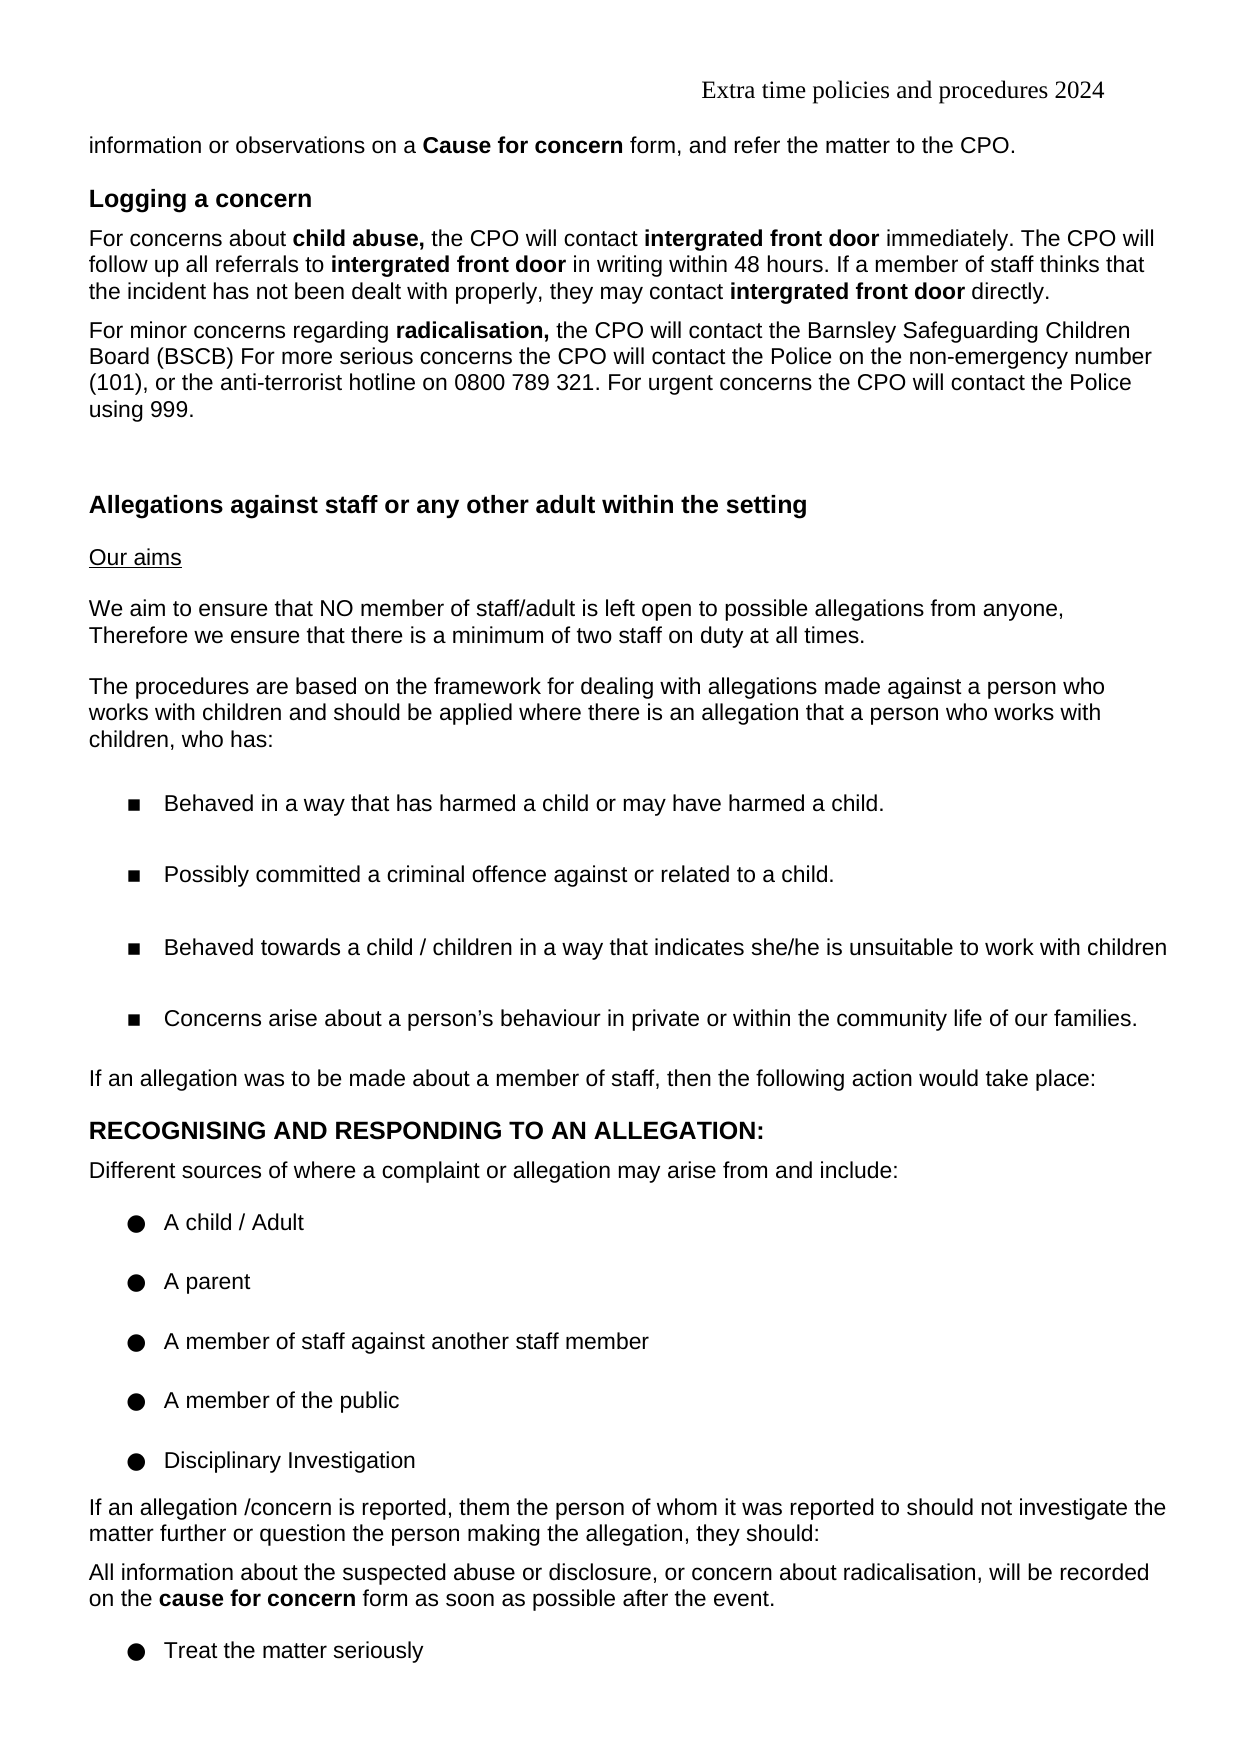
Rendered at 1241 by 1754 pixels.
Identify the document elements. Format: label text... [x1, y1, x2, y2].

list Possibly committed a criminal offence against or related to a child. [126, 849, 1169, 896]
list Disciplinary Investigation [126, 1434, 1169, 1481]
text Our aims [89, 544, 1169, 570]
list Behaved towards a child / children in a way that indicates she/he is unsuitable to work with children [126, 921, 1169, 968]
list Behaved in a way that has harmed a child or may have harmed a child. [126, 777, 1169, 824]
text RECOGNISING AND RESPONDING TO AN ALLEGATION: [89, 1116, 1169, 1145]
text If an allegation /concern is reported, them the person of whom it was reported to should not investigate the matter further or question the person making the allegation, they should: [89, 1494, 1169, 1546]
text Logging a concern [89, 184, 1169, 213]
text If an allegation was to be made about a member of staff, then the following action would take place: [89, 1065, 1169, 1091]
list Treat the matter seriously [126, 1624, 1169, 1671]
text Different sources of where a complaint or allegation may arise from and include: [89, 1157, 1169, 1184]
list A member of the public [126, 1375, 1169, 1422]
text For concerns about child abuse, the CPO will contact intergrated front door immediately. The CPO will follow up all referrals to intergrated front door in writing within 48 hours. If a member of staff thinks that the incident has not been dealt with properly, they may contact intergrated front door directly. [89, 225, 1169, 304]
list A parent [126, 1256, 1169, 1303]
text For minor concerns regarding radicalisation, the CPO will contact the Barnsley Safeguarding Children Board (BSCB) For more serious concerns the CPO will contact the Police on the non-emergency number (101), or the anti-terrorist hotline on 0800 789 321. For urgent concerns the CPO will contact the Police using 999. [89, 317, 1169, 422]
text All information about the suspected abuse or disclosure, or concern about radicalisation, will be recorded on the cause for concern form as soon as possible after the event. [89, 1559, 1169, 1612]
text information or observations on a Cause for concern form, and refer the matter to the CPO. [89, 132, 1169, 159]
text The procedures are based on the framework for dealing with allegations made against a person who works with children and should be applied where there is an allegation that a person who works with children, who has: [89, 673, 1169, 752]
text Allegations against staff or any other adult within the setting [89, 490, 1169, 519]
text We aim to ensure that NO member of staff/adult is left open to possible allegations from anyone, Therefore we ensure that there is a minimum of two staff on duty at all times. [89, 595, 1169, 648]
list Concerns arise about a person’s behaviour in private or within the community life of our families. [126, 993, 1169, 1040]
list A child / Adult [126, 1196, 1169, 1243]
list A member of staff against another staff member [126, 1315, 1169, 1362]
